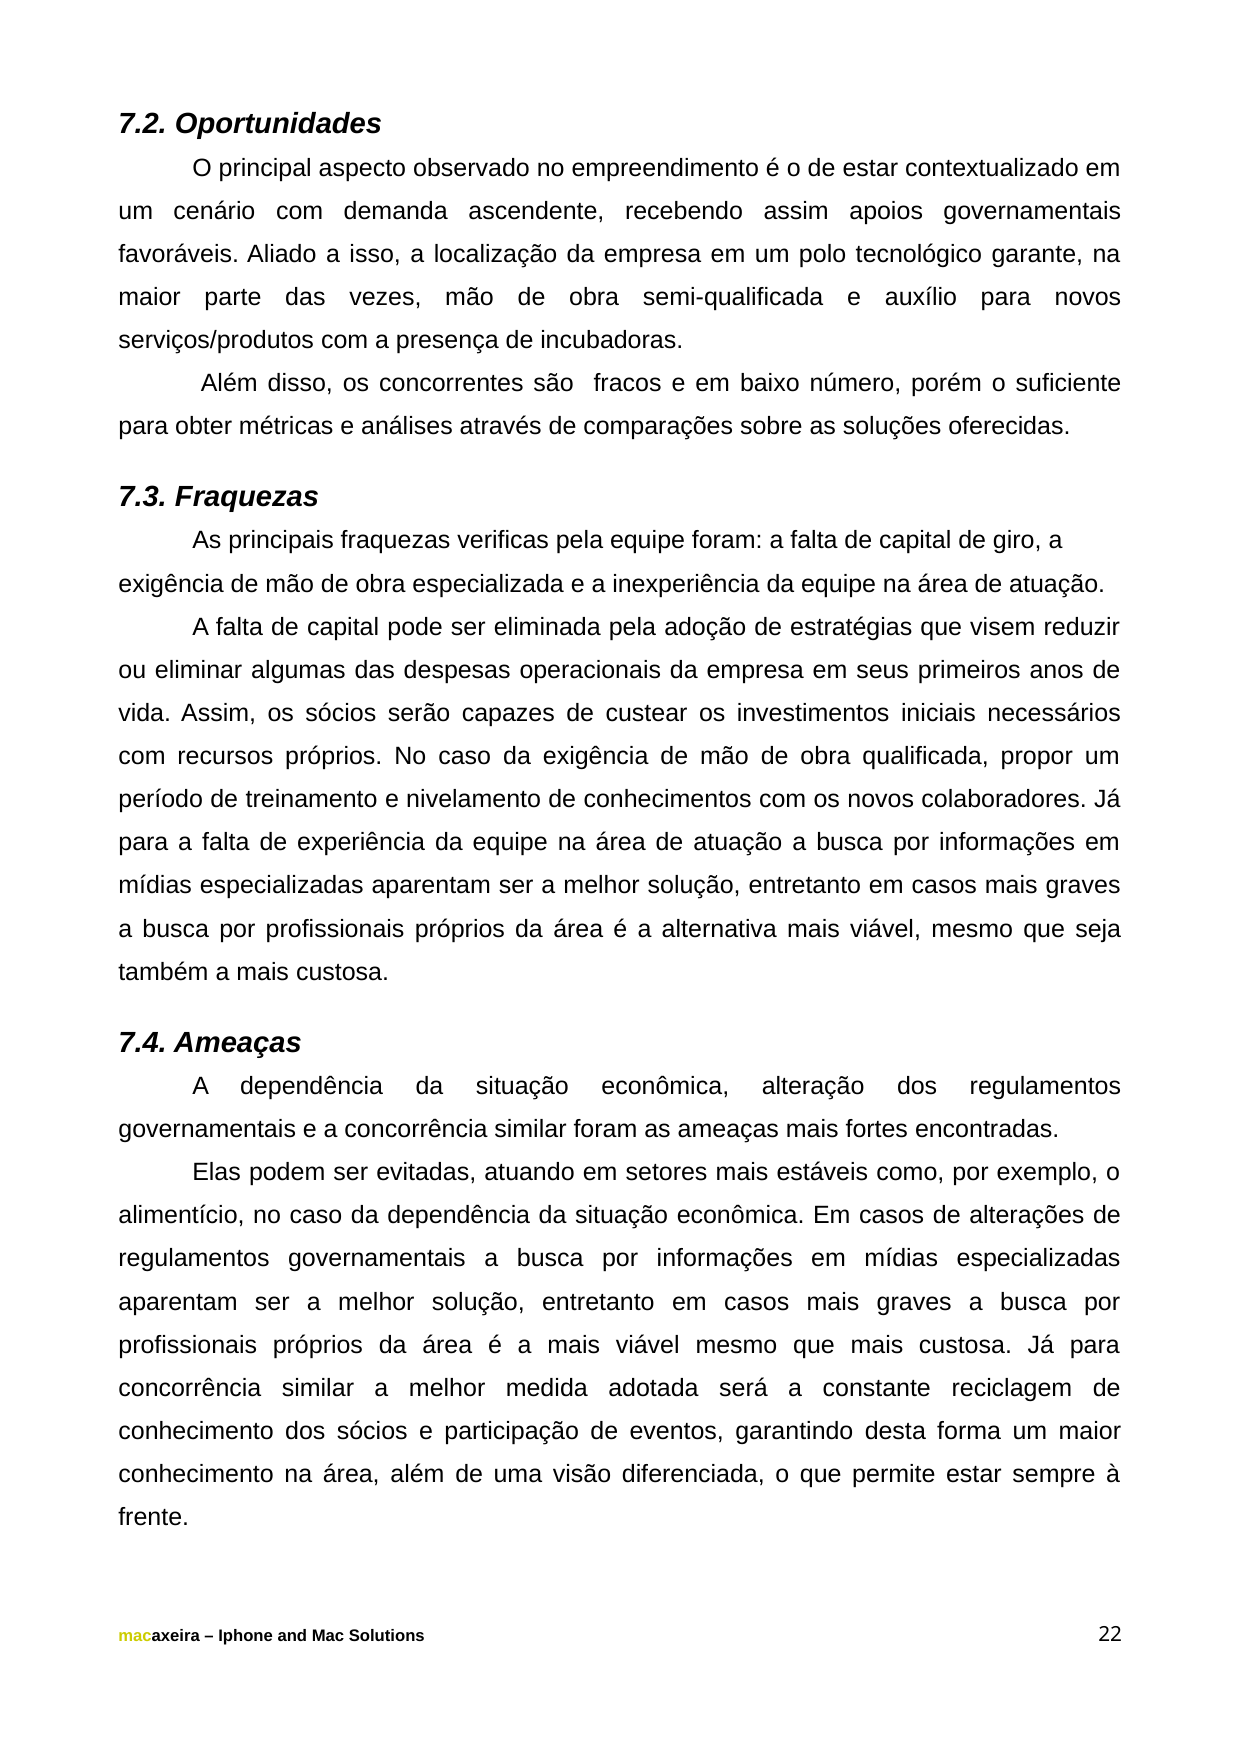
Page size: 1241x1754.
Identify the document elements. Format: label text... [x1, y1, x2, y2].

text As principais fraquezas verificas pela equipe foram: a falta de capital de giro, a exigência de mão de obra especializada e a inexperiência da equipe na área de atuação. [118, 525, 1122, 597]
text O principal aspecto observado no empreendimento é o de estar contextualizado em um cenário com demanda ascendente, recebendo assim apoios governamentais favoráveis. Aliado a isso, a localização da empresa em um polo tecnológico garante, na maior parte das vezes, mão de obra semi-qualificada e auxílio para novos serviços/produtos com a presença de incubadoras. [118, 152, 1122, 354]
subtitle 7.2. Oportunidades [118, 106, 1122, 140]
text Elas podem ser evitadas, atuando em setores mais estáveis como, por exemplo, o alimentício, no caso da dependência da situação econômica. Em casos de alterações de regulamentos governamentais a busca por informações em mídias especializadas aparentam ser a melhor solução, entretanto em casos mais graves a busca por profissionais próprios da área é a mais viável mesmo que mais custosa. Já para concorrência similar a melhor medida adotada será a constante reciclagem de conhecimento dos sócios e participação de eventos, garantindo desta forma um maior conhecimento na área, além de uma visão diferenciada, o que permite estar sempre à frente. [118, 1157, 1122, 1531]
subtitle 7.3. Fraquezas [118, 479, 1122, 513]
text A falta de capital pode ser eliminada pela adoção de estratégias que visem reduzir ou eliminar algumas das despesas operacionais da empresa em seus primeiros anos de vida. Assim, os sócios serão capazes de custear os investimentos iniciais necessários com recursos próprios. No caso da exigência de mão de obra qualificada, propor um período de treinamento e nivelamento de conhecimentos com os novos colaboradores. Já para a falta de experiência da equipe na área de atuação a busca por informações em mídias especializadas aparentam ser a melhor solução, entretanto em casos mais graves a busca por profissionais próprios da área é a alternativa mais viável, mesmo que seja também a mais custosa. [118, 612, 1122, 985]
subtitle 7.4. Ameaças [118, 1025, 1122, 1058]
text A dependência da situação econômica, alteração dos regulamentos governamentais e a concorrência similar foram as ameaças mais fortes encontradas. [118, 1071, 1122, 1143]
text Além disso, os concorrentes são fracos e em baixo número, porém o suficiente para obter métricas e análises através de comparações sobre as soluções oferecidas. [118, 368, 1122, 440]
